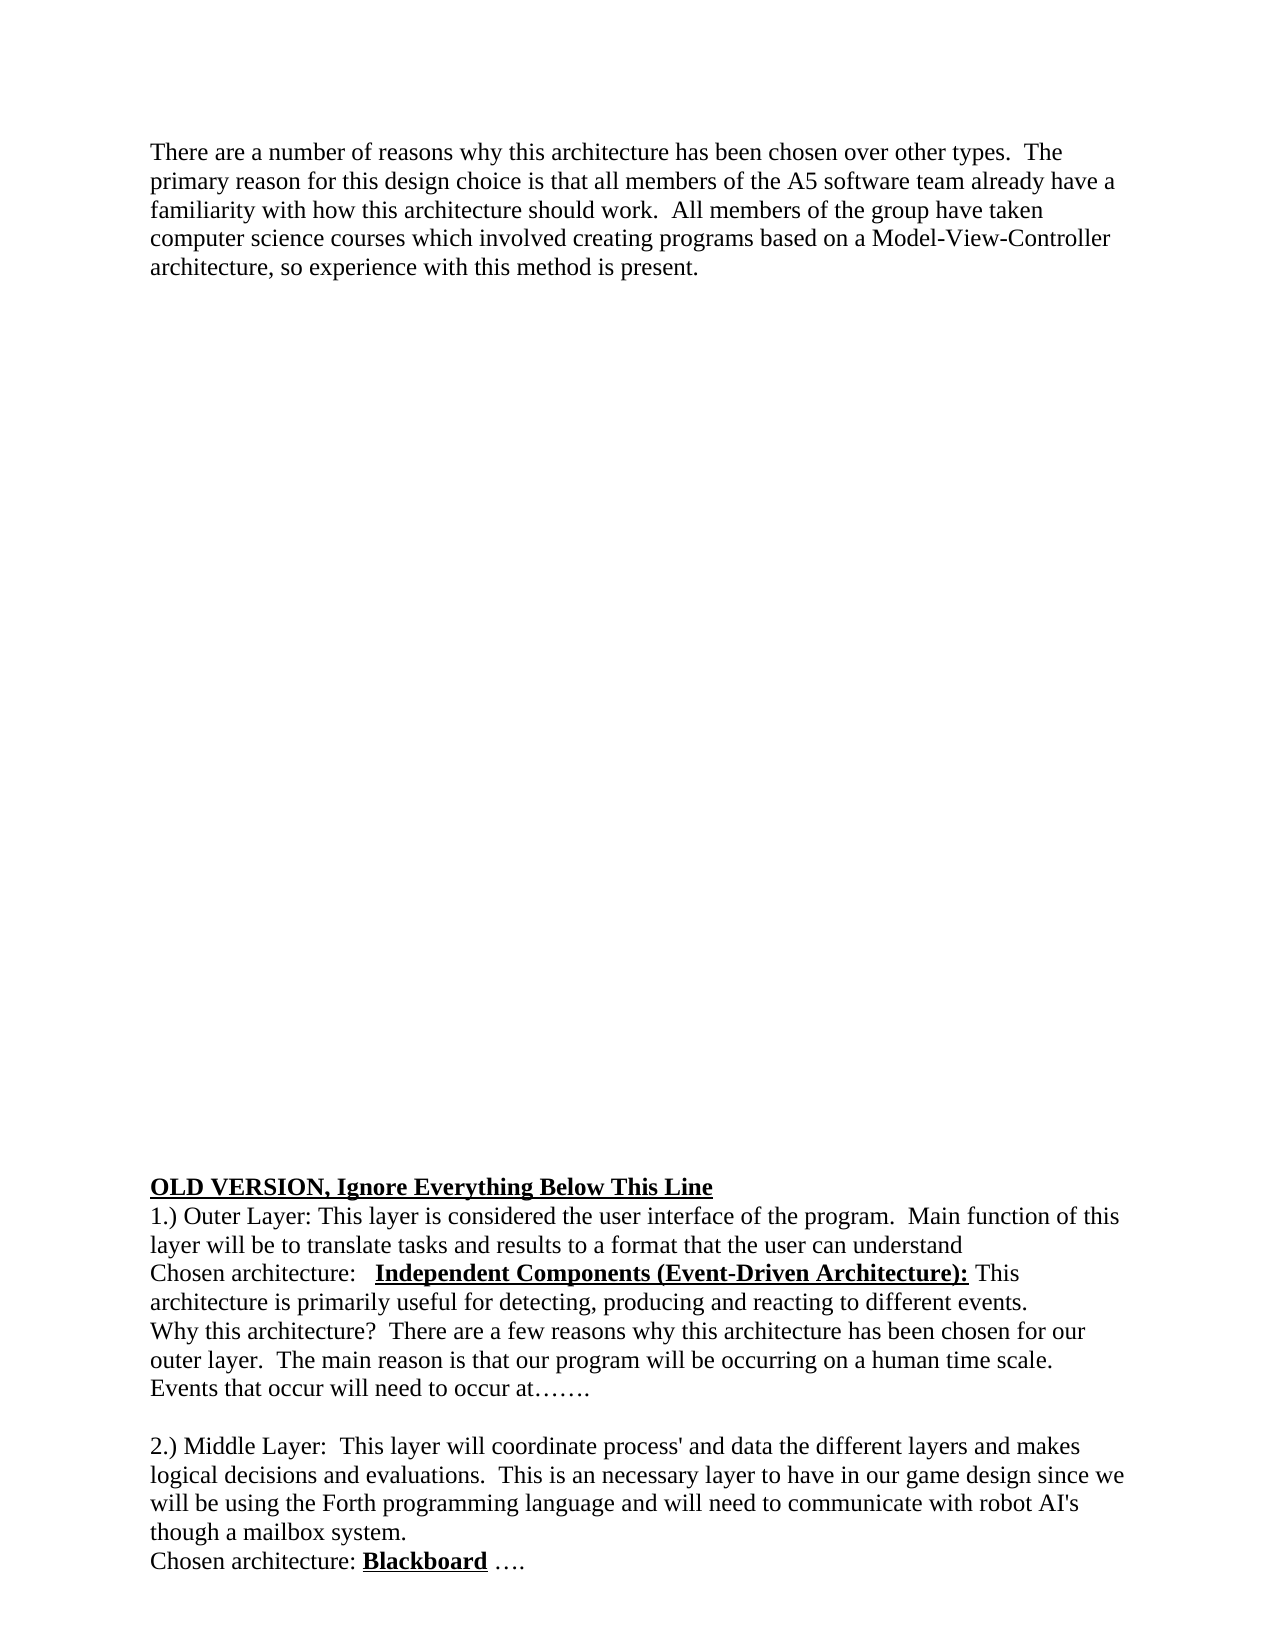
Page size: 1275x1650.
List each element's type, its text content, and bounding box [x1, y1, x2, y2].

text Chosen architecture: Independent Components (Event-Driven Architecture): This architecture is primarily useful for detecting, producing and reacting to different events. [150, 1258, 1125, 1316]
text There are a number of reasons why this architecture has been chosen over other types. The primary reason for this design choice is that all members of the A5 software team already have a familiarity with how this architecture should work. All members of the group have taken computer science courses which involved creating programs based on a Model-View-Controller architecture, so experience with this method is present. [150, 137, 1125, 281]
text Chosen architecture: Blackboard …. [150, 1546, 1125, 1575]
text Why this architecture? There are a few reasons why this architecture has been chosen for our outer layer. The main reason is that our program will be occurring on a human time scale. Events that occur will need to occur at……. [150, 1316, 1125, 1402]
text 2.) Middle Layer: This layer will coordinate process' and data the different layers and makes logical decisions and evaluations. This is an necessary layer to have in our game design since we will be using the Forth programming language and will need to communicate with robot AI's though a mailbox system. [150, 1431, 1125, 1546]
text OLD VERSION, Ignore Everything Below This Line [150, 1172, 1125, 1201]
text 1.) Outer Layer: This layer is considered the user interface of the program. Main function of this layer will be to translate tasks and results to a format that the user can understand [150, 1201, 1125, 1258]
